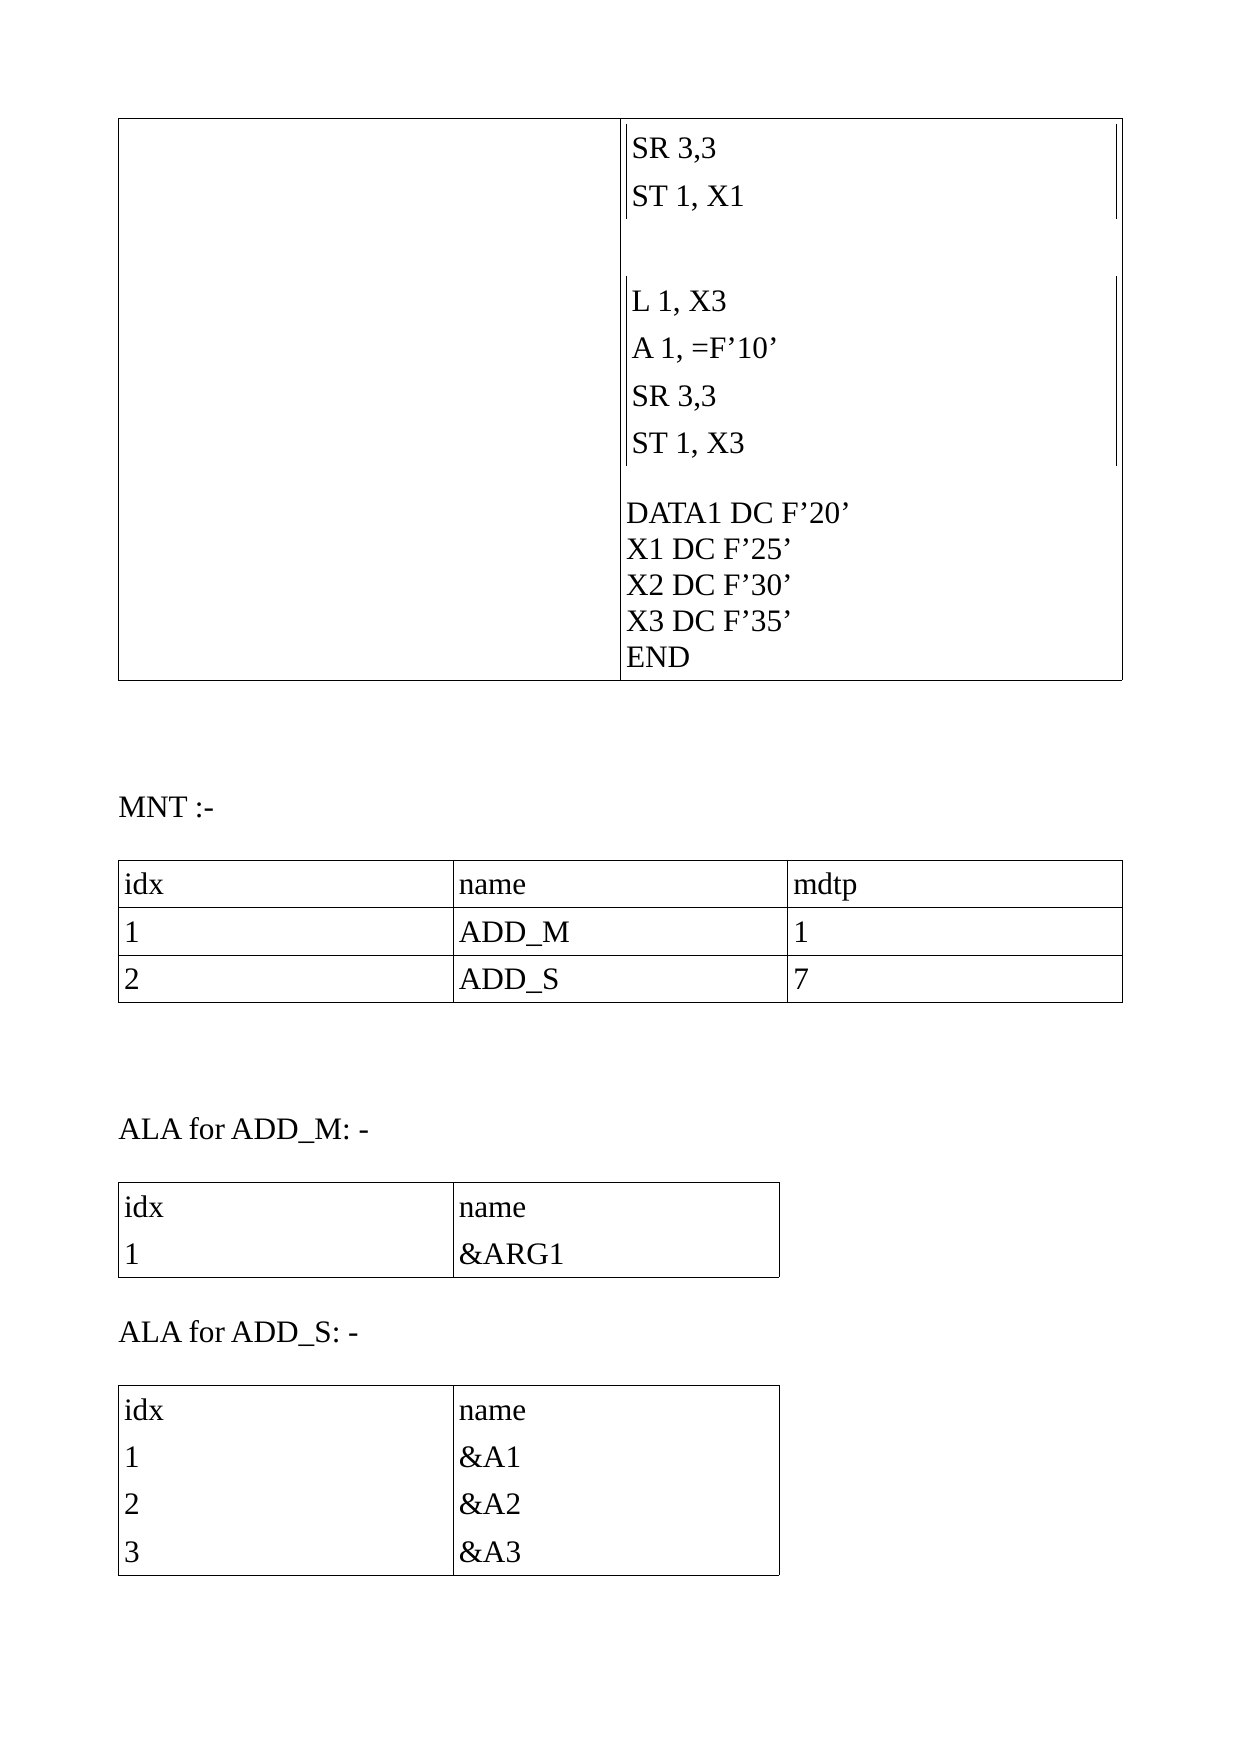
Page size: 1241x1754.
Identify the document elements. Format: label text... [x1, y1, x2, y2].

table_cell ST 1, X1 [627, 171, 1116, 219]
table_header DATA1 DC F’20’ X1 DC F’25’ X2 DC F’30’ X3 DC F’35’ END [621, 119, 1122, 680]
table_cell 2 [119, 956, 453, 1002]
table_header L 1, X3 [627, 276, 1116, 324]
table_cell ADD_S [454, 956, 787, 1002]
table_cell SR 3,3 [627, 124, 1116, 171]
table_header mdtp [788, 861, 1122, 907]
table_cell &A2 [454, 1480, 779, 1527]
text ALA for ADD_S: - [118, 1313, 1122, 1349]
table_cell ADD_M [454, 908, 787, 955]
table_header name [454, 1183, 779, 1229]
table_cell SR 3,3 [627, 371, 1116, 418]
table_cell ST 1, X3 [627, 419, 1116, 466]
table_header name [454, 1386, 779, 1432]
table_cell &A3 [454, 1527, 779, 1574]
table_cell &A1 [454, 1433, 779, 1480]
table_cell &ARG1 [454, 1230, 779, 1277]
text ALA for ADD_M: - [118, 1110, 1122, 1146]
table_header idx [119, 861, 453, 907]
table_header idx [119, 1183, 453, 1229]
table_cell 3 [119, 1527, 453, 1574]
table_header name [454, 861, 787, 907]
table_cell 1 [119, 908, 453, 955]
table_cell 1 [788, 908, 1122, 955]
text MNT :- [118, 788, 1122, 824]
table_cell A 1, =F’10’ [627, 324, 1116, 371]
table_cell 2 [119, 1480, 453, 1527]
table_cell 1 [119, 1433, 453, 1480]
table_cell 1 [119, 1230, 453, 1277]
table_header idx [119, 1386, 453, 1432]
table_cell 7 [788, 956, 1122, 1002]
table_header [119, 119, 620, 680]
